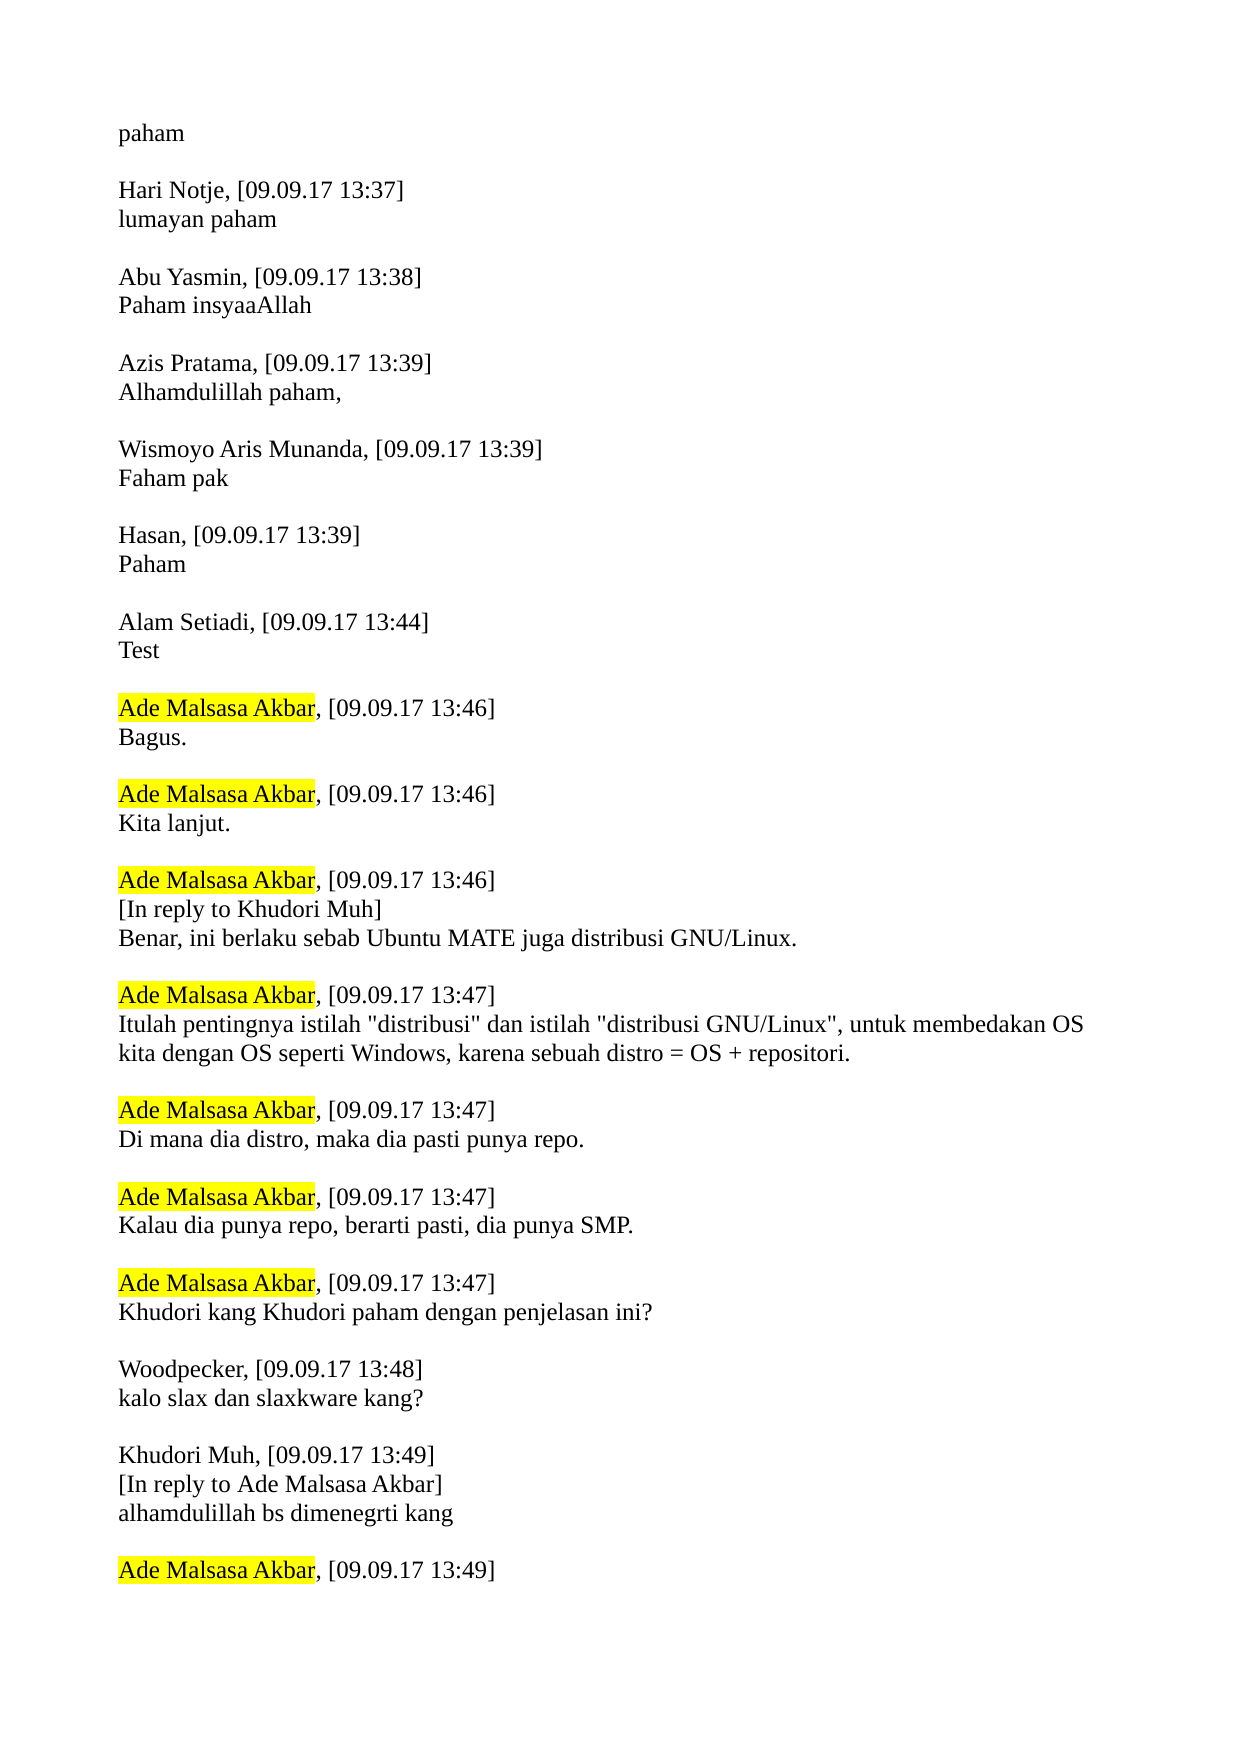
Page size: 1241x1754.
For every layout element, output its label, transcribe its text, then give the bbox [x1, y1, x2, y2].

text Ade Malsasa Akbar, [09.09.17 13:46] [118, 693, 1122, 722]
text [In reply to Khudori Muh] [118, 894, 1122, 923]
text Alhamdulillah paham, [118, 377, 1122, 406]
text [In reply to Ade Malsasa Akbar] [118, 1469, 1122, 1498]
text Khudori kang Khudori paham dengan penjelasan ini? [118, 1297, 1122, 1326]
text Abu Yasmin, [09.09.17 13:38] [118, 262, 1122, 291]
text Kita lanjut. [118, 808, 1122, 837]
text alhamdulillah bs dimenegrti kang [118, 1498, 1122, 1527]
text Faham pak [118, 463, 1122, 492]
text Ade Malsasa Akbar, [09.09.17 13:47] [118, 1268, 1122, 1297]
text kalo slax dan slaxkware kang? [118, 1383, 1122, 1412]
text Ade Malsasa Akbar, [09.09.17 13:49] [118, 1556, 1122, 1584]
text paham [118, 118, 1122, 147]
text Alam Setiadi, [09.09.17 13:44] [118, 607, 1122, 636]
text Benar, ini berlaku sebab Ubuntu MATE juga distribusi GNU/Linux. [118, 923, 1122, 952]
text Hari Notje, [09.09.17 13:37] [118, 176, 1122, 204]
text Kalau dia punya repo, berarti pasti, dia punya SMP. [118, 1211, 1122, 1239]
text Wismoyo Aris Munanda, [09.09.17 13:39] [118, 434, 1122, 463]
text Paham insyaaAllah [118, 291, 1122, 319]
text Woodpecker, [09.09.17 13:48] [118, 1354, 1122, 1383]
text Hasan, [09.09.17 13:39] [118, 521, 1122, 549]
text Test [118, 636, 1122, 664]
text Ade Malsasa Akbar, [09.09.17 13:47] [118, 1182, 1122, 1211]
text Di mana dia distro, maka dia pasti punya repo. [118, 1124, 1122, 1153]
text Itulah pentingnya istilah "distribusi" dan istilah "distribusi GNU/Linux", untuk membedakan OS kita dengan OS seperti Windows, karena sebuah distro = OS + repositori. [118, 1009, 1122, 1067]
text Khudori Muh, [09.09.17 13:49] [118, 1441, 1122, 1469]
text Ade Malsasa Akbar, [09.09.17 13:47] [118, 981, 1122, 1009]
text Ade Malsasa Akbar, [09.09.17 13:46] [118, 779, 1122, 808]
text Bagus. [118, 722, 1122, 751]
text Ade Malsasa Akbar, [09.09.17 13:46] [118, 866, 1122, 894]
text Ade Malsasa Akbar, [09.09.17 13:47] [118, 1096, 1122, 1124]
text lumayan paham [118, 204, 1122, 233]
text Paham [118, 549, 1122, 578]
text Azis Pratama, [09.09.17 13:39] [118, 348, 1122, 377]
